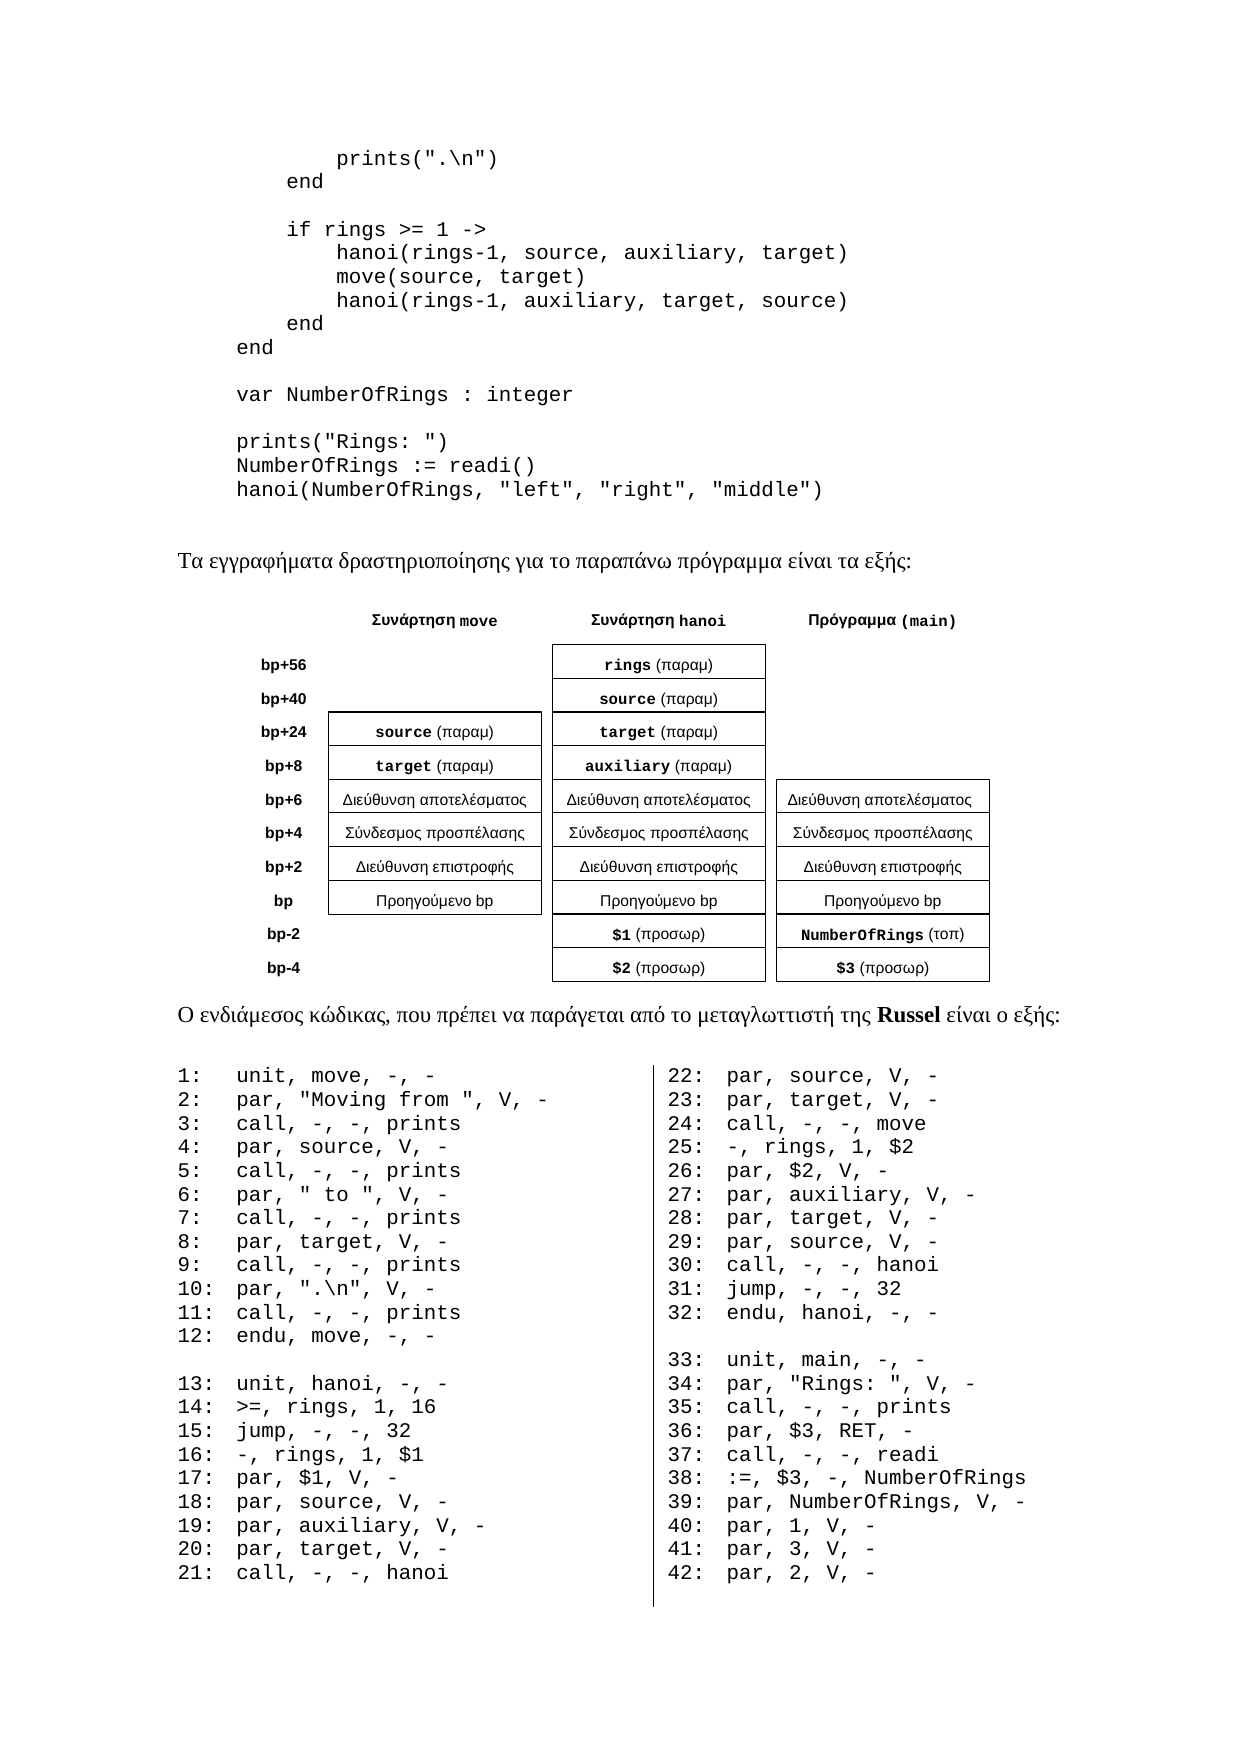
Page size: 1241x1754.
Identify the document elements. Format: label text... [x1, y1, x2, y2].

text 6: par, " to ", V, - [177, 1183, 638, 1207]
text 37: call, -, -, readi [667, 1444, 1063, 1467]
text var NumberOfRings : integer [236, 384, 1063, 408]
text 40: par, 1, V, - [667, 1514, 1063, 1538]
text 41: par, 3, V, - [667, 1538, 1063, 1562]
text Ο ενδιάμεσος κώδικας, που πρέπει να παράγεται από το μεταγλωττιστή της Russel είναι ο εξής: [177, 994, 1063, 1028]
text 24: call, -, -, move [667, 1113, 1063, 1136]
text 30: call, -, -, hanoi [667, 1254, 1063, 1278]
text 23: par, target, V, - [667, 1089, 1063, 1113]
text 22: par, source, V, - [667, 1065, 1063, 1089]
text end [236, 171, 1063, 195]
text 39: par, NumberOfRings, V, - [667, 1491, 1063, 1514]
text 11: call, -, -, prints [177, 1302, 638, 1325]
text hanoi(NumberOfRings, "left", "right", "middle") [236, 479, 1063, 502]
text Τα εγγραφήματα δραστηριοποίησης για το παραπάνω πρόγραμμα είναι τα εξής: [177, 540, 1063, 573]
text end [236, 313, 1063, 337]
text 29: par, source, V, - [667, 1231, 1063, 1254]
text 32: endu, hanoi, -, - [667, 1302, 1063, 1325]
text 15: jump, -, -, 32 [177, 1420, 638, 1444]
text 7: call, -, -, prints [177, 1207, 638, 1231]
text 12: endu, move, -, - [177, 1325, 638, 1349]
text hanoi(rings-1, source, auxiliary, target) [236, 242, 1063, 266]
text hanoi(rings-1, auxiliary, target, source) [236, 289, 1063, 313]
text 31: jump, -, -, 32 [667, 1278, 1063, 1302]
text 18: par, source, V, - [177, 1491, 638, 1514]
text end [236, 337, 1063, 361]
text 34: par, "Rings: ", V, - [667, 1373, 1063, 1396]
text 13: unit, hanoi, -, - [177, 1373, 638, 1396]
text 10: par, ".\n", V, - [177, 1278, 638, 1302]
text prints(".\n") [236, 148, 1063, 171]
text 38: :=, $3, -, NumberOfRings [667, 1467, 1063, 1491]
text 20: par, target, V, - [177, 1538, 638, 1562]
text 27: par, auxiliary, V, - [667, 1183, 1063, 1207]
text 28: par, target, V, - [667, 1207, 1063, 1231]
text 3: call, -, -, prints [177, 1113, 638, 1136]
text 42: par, 2, V, - [667, 1562, 1063, 1586]
text if rings >= 1 -> [236, 219, 1063, 242]
text 8: par, target, V, - [177, 1231, 638, 1254]
text 5: call, -, -, prints [177, 1160, 638, 1183]
text prints("Rings: ") [236, 431, 1063, 455]
text 33: unit, main, -, - [667, 1349, 1063, 1373]
text 21: call, -, -, hanoi [177, 1562, 638, 1586]
text 16: -, rings, 1, $1 [177, 1444, 638, 1467]
text 26: par, $2, V, - [667, 1160, 1063, 1183]
text 9: call, -, -, prints [177, 1254, 638, 1278]
text 36: par, $3, RET, - [667, 1420, 1063, 1444]
text NumberOfRings := readi() [236, 455, 1063, 479]
text 19: par, auxiliary, V, - [177, 1514, 638, 1538]
text 14: >=, rings, 1, 16 [177, 1396, 638, 1420]
text 25: -, rings, 1, $2 [667, 1136, 1063, 1160]
text 35: call, -, -, prints [667, 1396, 1063, 1420]
text 2: par, "Moving from ", V, - [177, 1089, 638, 1113]
text 4: par, source, V, - [177, 1136, 638, 1160]
text move(source, target) [236, 266, 1063, 289]
text 17: par, $1, V, - [177, 1467, 638, 1491]
text 1: unit, move, -, - [177, 1065, 638, 1089]
